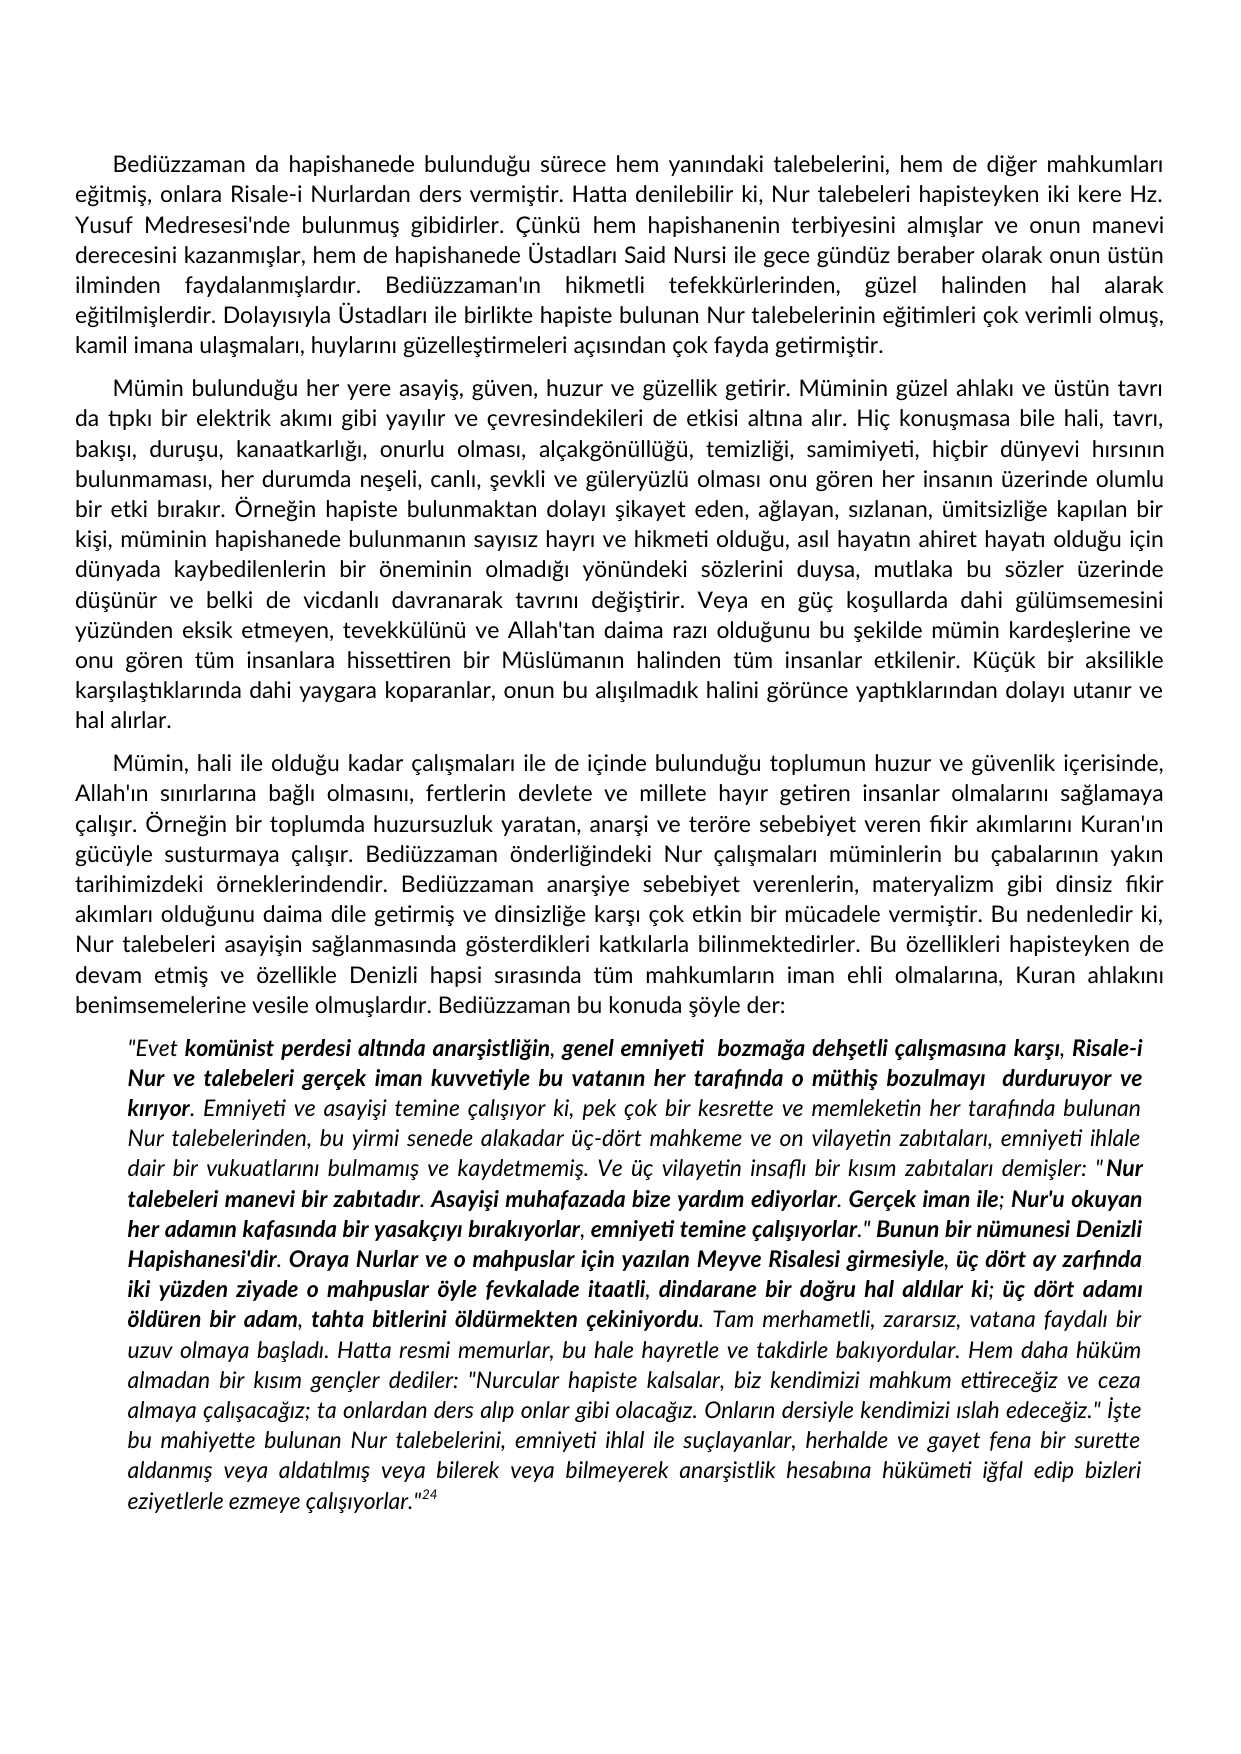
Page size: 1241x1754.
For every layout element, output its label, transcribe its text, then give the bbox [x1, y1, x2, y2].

text Mümin, hali ile olduğu kadar çalışmaları ile de içinde bulunduğu toplumun huzur ve güvenlik içerisinde, Allah'ın sınırlarına bağlı olmasını, fertlerin devlete ve millete hayır getiren insanlar olmalarını sağlamaya çalışır. Örneğin bir toplumda huzursuzluk yaratan, anarşi ve teröre sebebiyet veren fikir akımlarını Kuran'ın gücüyle susturmaya çalışır. Bediüzzaman önderliğindeki Nur çalışmaları müminlerin bu çabalarının yakın tarihimizdeki örneklerindendir. Bediüzzaman anarşiye sebebiyet verenlerin, materyalizm gibi dinsiz fikir akımları olduğunu daima dile getirmiş ve dinsizliğe karşı çok etkin bir mücadele vermiştir. Bu nedenledir ki, Nur talebeleri asayişin sağlanmasında gösterdikleri katkılarla bilinmektedirler. Bu özellikleri hapisteyken de devam etmiş ve özellikle Denizli hapsi sırasında tüm mahkumların iman ehli olmalarına, Kuran ahlakını benimsemelerine vesile olmuşlardır. Bediüzzaman bu konuda şöyle der: [75, 749, 1165, 1018]
text "Evet komünist perdesi altında anarşistliğin, genel emniyeti bozmağa dehşetli çalışmasına karşı, Risale-i Nur ve talebeleri gerçek iman kuvvetiyle bu vatanın her tarafında o müthiş bozulmayı durduruyor ve kırıyor. Emniyeti ve asayişi temine çalışıyor ki, pek çok bir kesrette ve memleketin her tarafında bulunan Nur talebelerinden, bu yirmi senede alakadar üç-dört mahkeme ve on vilayetin zabıtaları, emniyeti ihlale dair bir vukuatlarını bulmamış ve kaydetmemiş. Ve üç vilayetin insaflı bir kısım zabıtaları demişler: "Nur talebeleri manevi bir zabıtadır. Asayişi muhafazada bize yardım ediyorlar. Gerçek iman ile; Nur'u okuyan her adamın kafasında bir yasakçıyı bırakıyorlar, emniyeti temine çalışıyorlar." Bunun bir nümunesi Denizli Hapishanesi'dir. Oraya Nurlar ve o mahpuslar için yazılan Meyve Risalesi girmesiyle, üç dört ay zarfında iki yüzden ziyade o mahpuslar öyle fevkalade itaatli, dindarane bir doğru hal aldılar ki; üç dört adamı öldüren bir adam, tahta bitlerini öldürmekten çekiniyordu. Tam merhametli, zararsız, vatana faydalı bir uzuv olmaya başladı. Hatta resmi memurlar, bu hale hayretle ve takdirle bakıyordular. Hem daha hüküm almadan bir kısım gençler dediler: "Nurcular hapiste kalsalar, biz kendimizi mahkum ettireceğiz ve ceza almaya çalışacağız; ta onlardan ders alıp onlar gibi olacağız. Onların dersiyle kendimizi ıslah edeceğiz." İşte bu mahiyette bulunan Nur talebelerini, emniyeti ihlal ile suçlayanlar, herhalde ve gayet fena bir surette aldanmış veya aldatılmış veya bilerek veya bilmeyerek anarşistlik hesabına hükümeti iğfal edip bizleri eziyetlerle ezmeye çalışıyorlar."24 [127, 1033, 1143, 1514]
text Mümin bulunduğu her yere asayiş, güven, huzur ve güzellik getirir. Müminin güzel ahlakı ve üstün tavrı da tıpkı bir elektrik akımı gibi yayılır ve çevresindekileri de etkisi altına alır. Hiç konuşmasa bile hali, tavrı, bakışı, duruşu, kanaatkarlığı, onurlu olması, alçakgönüllüğü, temizliği, samimiyeti, hiçbir dünyevi hırsının bulunmaması, her durumda neşeli, canlı, şevkli ve güleryüzlü olması onu gören her insanın üzerinde olumlu bir etki bırakır. Örneğin hapiste bulunmaktan dolayı şikayet eden, ağlayan, sızlanan, ümitsizliğe kapılan bir kişi, müminin hapishanede bulunmanın sayısız hayrı ve hikmeti olduğu, asıl hayatın ahiret hayatı olduğu için dünyada kaybedilenlerin bir öneminin olmadığı yönündeki sözlerini duysa, mutlaka bu sözler üzerinde düşünür ve belki de vicdanlı davranarak tavrını değiştirir. Veya en güç koşullarda dahi gülümsemesini yüzünden eksik etmeyen, tevekkülünü ve Allah'tan daima razı olduğunu bu şekilde mümin kardeşlerine ve onu gören tüm insanlara hissettiren bir Müslümanın halinden tüm insanlar etkilenir. Küçük bir aksilikle karşılaştıklarında dahi yaygara koparanlar, onun bu alışılmadık halini görünce yaptıklarından dolayı utanır ve hal alırlar. [75, 374, 1165, 734]
text Bediüzzaman da hapishanede bulunduğu sürece hem yanındaki talebelerini, hem de diğer mahkumları eğitmiş, onlara Risale-i Nurlardan ders vermiştir. Hatta denilebilir ki, Nur talebeleri hapisteyken iki kere Hz. Yusuf Medresesi'nde bulunmuş gibidirler. Çünkü hem hapishanenin terbiyesini almışlar ve onun manevi derecesini kazanmışlar, hem de hapishanede Üstadları Said Nursi ile gece gündüz beraber olarak onun üstün ilminden faydalanmışlardır. Bediüzzaman'ın hikmetli tefekkürlerinden, güzel halinden hal alarak eğitilmişlerdir. Dolayısıyla Üstadları ile birlikte hapiste bulunan Nur talebelerinin eğitimleri çok verimli olmuş, kamil imana ulaşmaları, huylarını güzelleştirmeleri açısından çok fayda getirmiştir. [75, 150, 1165, 359]
